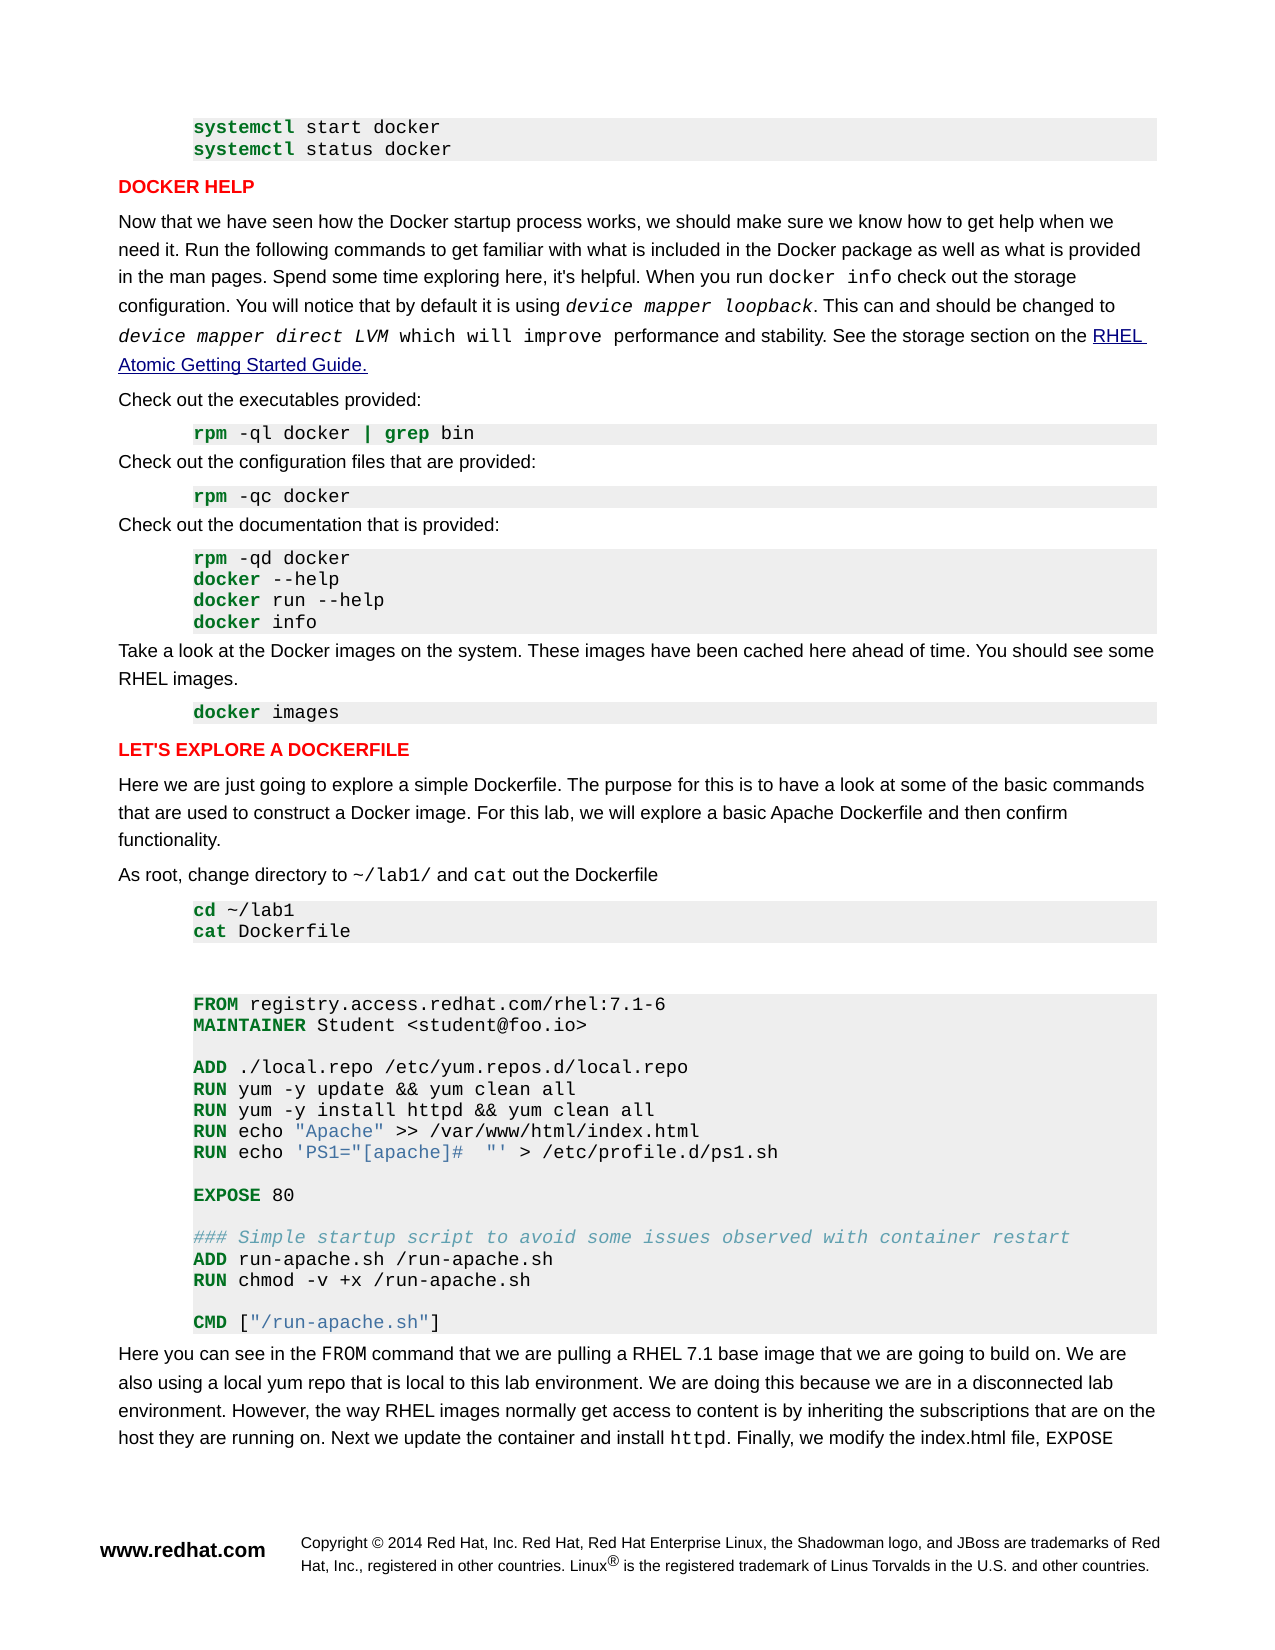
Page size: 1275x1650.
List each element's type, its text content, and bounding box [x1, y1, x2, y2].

text Let's explore a Dockerfile [118, 739, 1157, 760]
text FROM registry.access.redhat.com/rhel:7.1-6 MAINTAINER Student <student@foo.io> ADD ./local.repo /etc/yum.repos.d/local.repo RUN yum -y update && yum clean all RUN yum -y install httpd && yum clean all RUN echo "Apache" >> /var/www/html/index.html RUN echo 'PS1="[apache]# "' > /etc/profile.d/ps1.sh EXPOSE 80 ### Simple startup script to avoid some issues observed with container restart ADD run-apache.sh /run-apache.sh RUN chmod -v +x /run-apache.sh CMD ["/run-apache.sh"] [193, 994, 1157, 1334]
text Check out the executables provided: [118, 389, 1157, 410]
text Here you can see in the FROM command that we are pulling a RHEL 7.1 base image that we are going to build on. We are also using a local yum repo that is local to this lab environment. We are doing this because we are in a disconnected lab environment. However, the way RHEL images normally get access to content is by inheriting the subscriptions that are on the host they are running on. Next we update the container and install httpd. Finally, we modify the index.html file, EXPOSE [118, 1340, 1157, 1450]
text docker images [193, 702, 1157, 724]
text Take a look at the Docker images on the system. These images have been cached here ahead of time. You should see some RHEL images. [118, 640, 1157, 689]
text systemctl start docker systemctl status docker [193, 118, 1157, 161]
text rpm -qc docker [193, 486, 1157, 508]
text Check out the configuration files that are provided: [118, 451, 1157, 473]
text As root, change directory to ~/lab1/ and cat out the Dockerfile [118, 864, 1157, 887]
text Docker Help [118, 176, 1157, 197]
text cd ~/lab1 cat Dockerfile [193, 901, 1157, 943]
text Copyright © 2014 Red Hat, Inc. Red Hat, Red Hat Enterprise Linux, the Shadowman logo, and JBoss are trademarks of Red Hat, Inc., registered in other countries. Linux® is the registered trademark of Linus Torvalds in the U.S. and other countries. [301, 1534, 1184, 1575]
text Now that we have seen how the Docker startup process works, we should make sure we know how to get help when we need it. Run the following commands to get familiar with what is included in the Docker package as well as what is provided in the man pages. Spend some time exploring here, it's helpful. When you run docker info check out the storage configuration. You will notice that by default it is using device mapper loopback. This can and should be changed to device mapper direct LVM which will improve performance and stability. See the storage section on the RHEL Atomic Getting Started Guide. [118, 211, 1157, 375]
text Check out the documentation that is provided: [118, 514, 1157, 535]
text Here we are just going to explore a simple Dockerfile. The purpose for this is to have a look at some of the basic commands that are used to construct a Docker image. For this lab, we will explore a basic Apache Dockerfile and then confirm functionality. [118, 774, 1157, 851]
text rpm -ql docker | grep bin [193, 424, 1157, 445]
text www.redhat.com [100, 1537, 276, 1561]
text rpm -qd docker docker --help docker run --help docker info [193, 549, 1157, 634]
